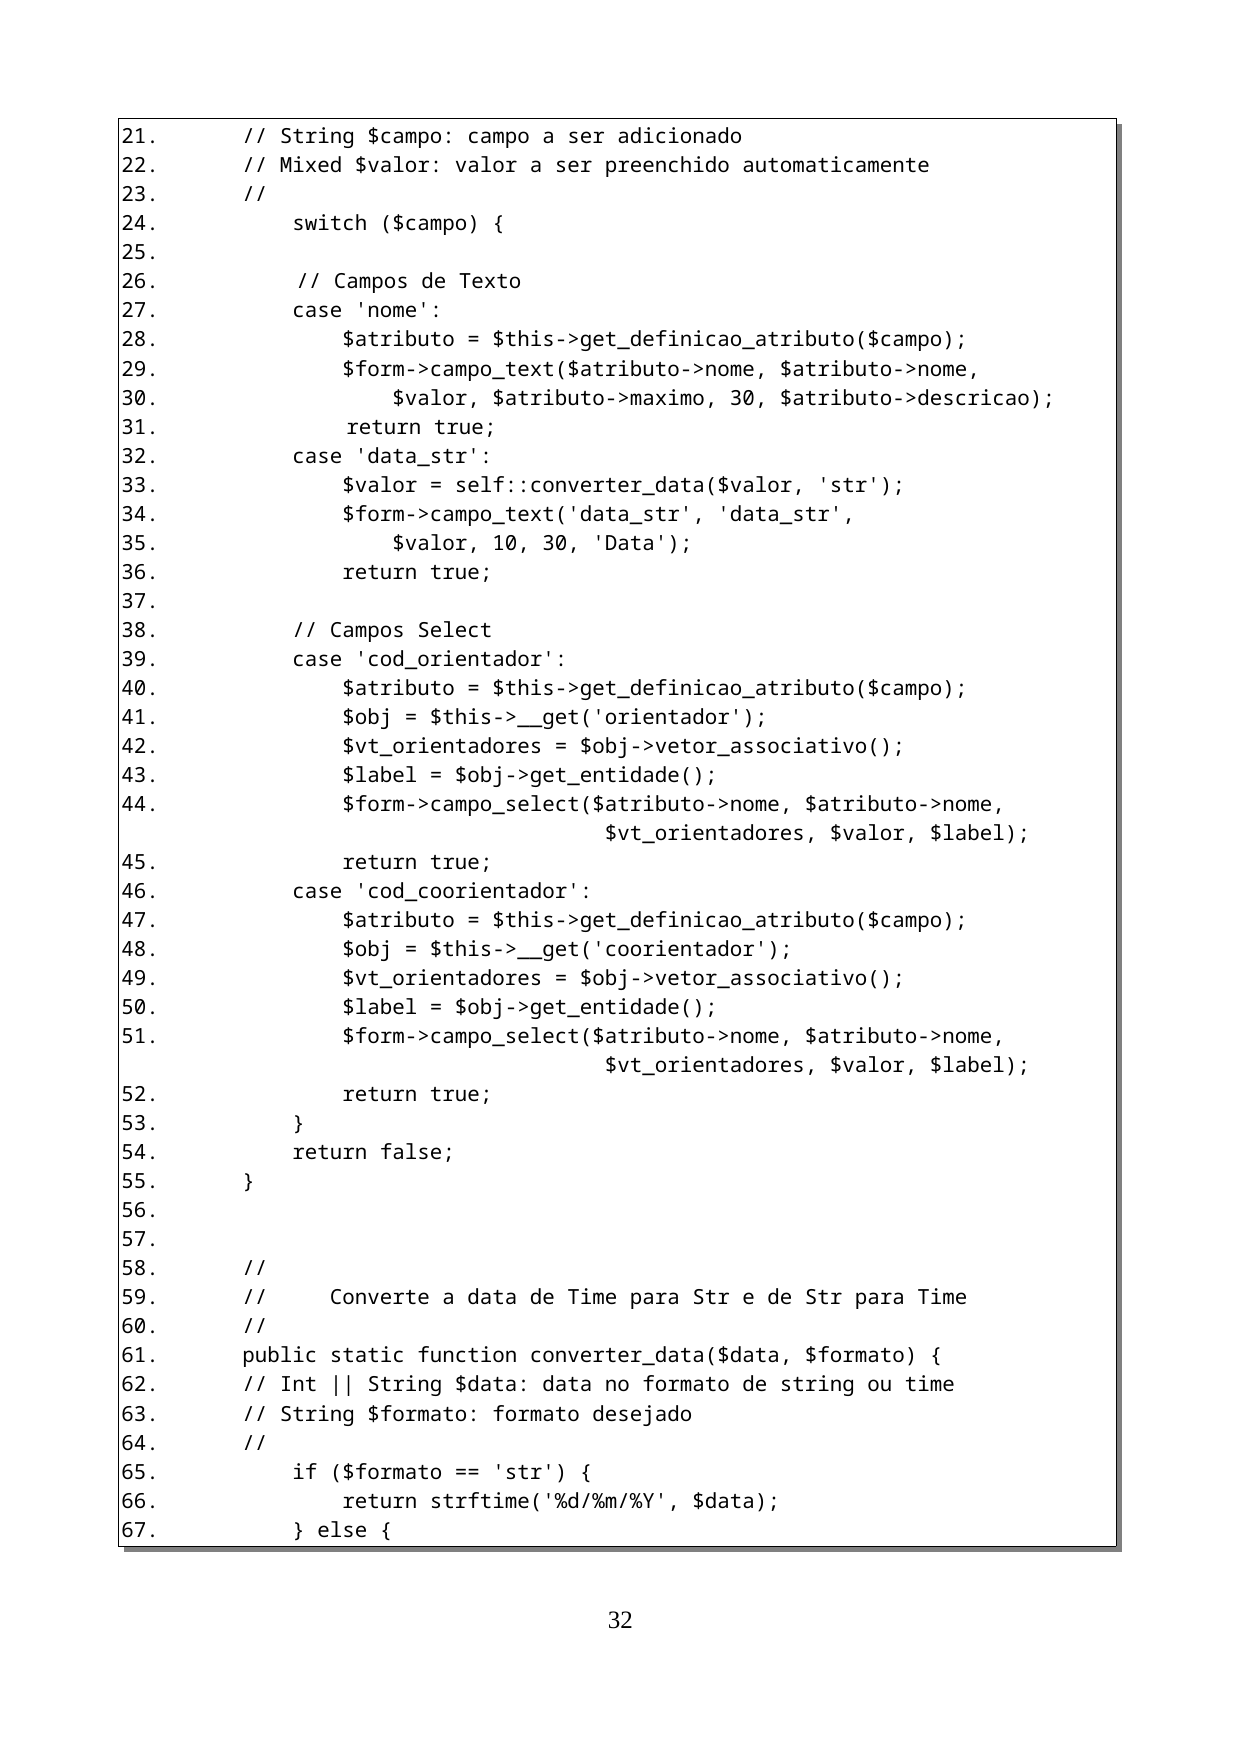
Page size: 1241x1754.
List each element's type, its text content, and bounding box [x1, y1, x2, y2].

list $form->campo_select($atributo->nome, $atributo->nome, $vt_orientadores, $valor, $label); [119, 1018, 1116, 1076]
list return true; [119, 1076, 1116, 1105]
list return true; [119, 844, 1116, 873]
list $form->campo_text('data_str', 'data_str', [119, 496, 1116, 525]
list case 'data_str': [119, 438, 1116, 467]
list $obj = $this->__get('coorientador'); [119, 931, 1116, 960]
list // [119, 1425, 1116, 1454]
list } else { [119, 1512, 1116, 1546]
list $form->campo_text($atributo->nome, $atributo->nome, [119, 351, 1116, 380]
list } [119, 1105, 1116, 1134]
list $label = $obj->get_entidade(); [119, 757, 1116, 787]
list $valor, 10, 30, 'Data'); [119, 525, 1116, 554]
list } [119, 1163, 1116, 1194]
list switch ($campo) { [119, 205, 1116, 237]
list // [119, 1250, 1116, 1279]
list // Int || String $data: data no formato de string ou time [119, 1367, 1116, 1396]
list return strftime('%d/%m/%Y', $data); [119, 1483, 1116, 1512]
list $atributo = $this->get_definicao_atributo($campo); [119, 322, 1116, 351]
list // [119, 176, 1116, 205]
list // Mixed $valor: valor a ser preenchido automaticamente [119, 147, 1116, 176]
list case 'nome': [119, 292, 1116, 322]
list $valor = self::converter_data($valor, 'str'); [119, 467, 1116, 496]
list if ($formato == 'str') { [119, 1454, 1116, 1483]
list case 'cod_coorientador': [119, 873, 1116, 902]
list // String $campo: campo a ser adicionado [119, 119, 1116, 147]
list $atributo = $this->get_definicao_atributo($campo); [119, 902, 1116, 931]
list return true; [119, 554, 1116, 586]
list // String $formato: formato desejado [119, 1396, 1116, 1425]
list $label = $obj->get_entidade(); [119, 989, 1116, 1018]
list $obj = $this->__get('orientador'); [119, 699, 1116, 728]
list case 'cod_orientador': [119, 641, 1116, 670]
list return true; [119, 409, 1116, 438]
list // Converte a data de Time para Str e de Str para Time [119, 1279, 1116, 1308]
list // Campos de Texto [119, 263, 1116, 292]
list // Campos Select [119, 612, 1116, 641]
list public static function converter_data($data, $formato) { [119, 1337, 1116, 1367]
list $atributo = $this->get_definicao_atributo($campo); [119, 670, 1116, 699]
list // [119, 1308, 1116, 1337]
list $form->campo_select($atributo->nome, $atributo->nome, $vt_orientadores, $valor, $label); [119, 787, 1116, 844]
list $vt_orientadores = $obj->vetor_associativo(); [119, 960, 1116, 989]
list return false; [119, 1134, 1116, 1163]
list $valor, $atributo->maximo, 30, $atributo->descricao); [119, 380, 1116, 409]
list $vt_orientadores = $obj->vetor_associativo(); [119, 728, 1116, 757]
